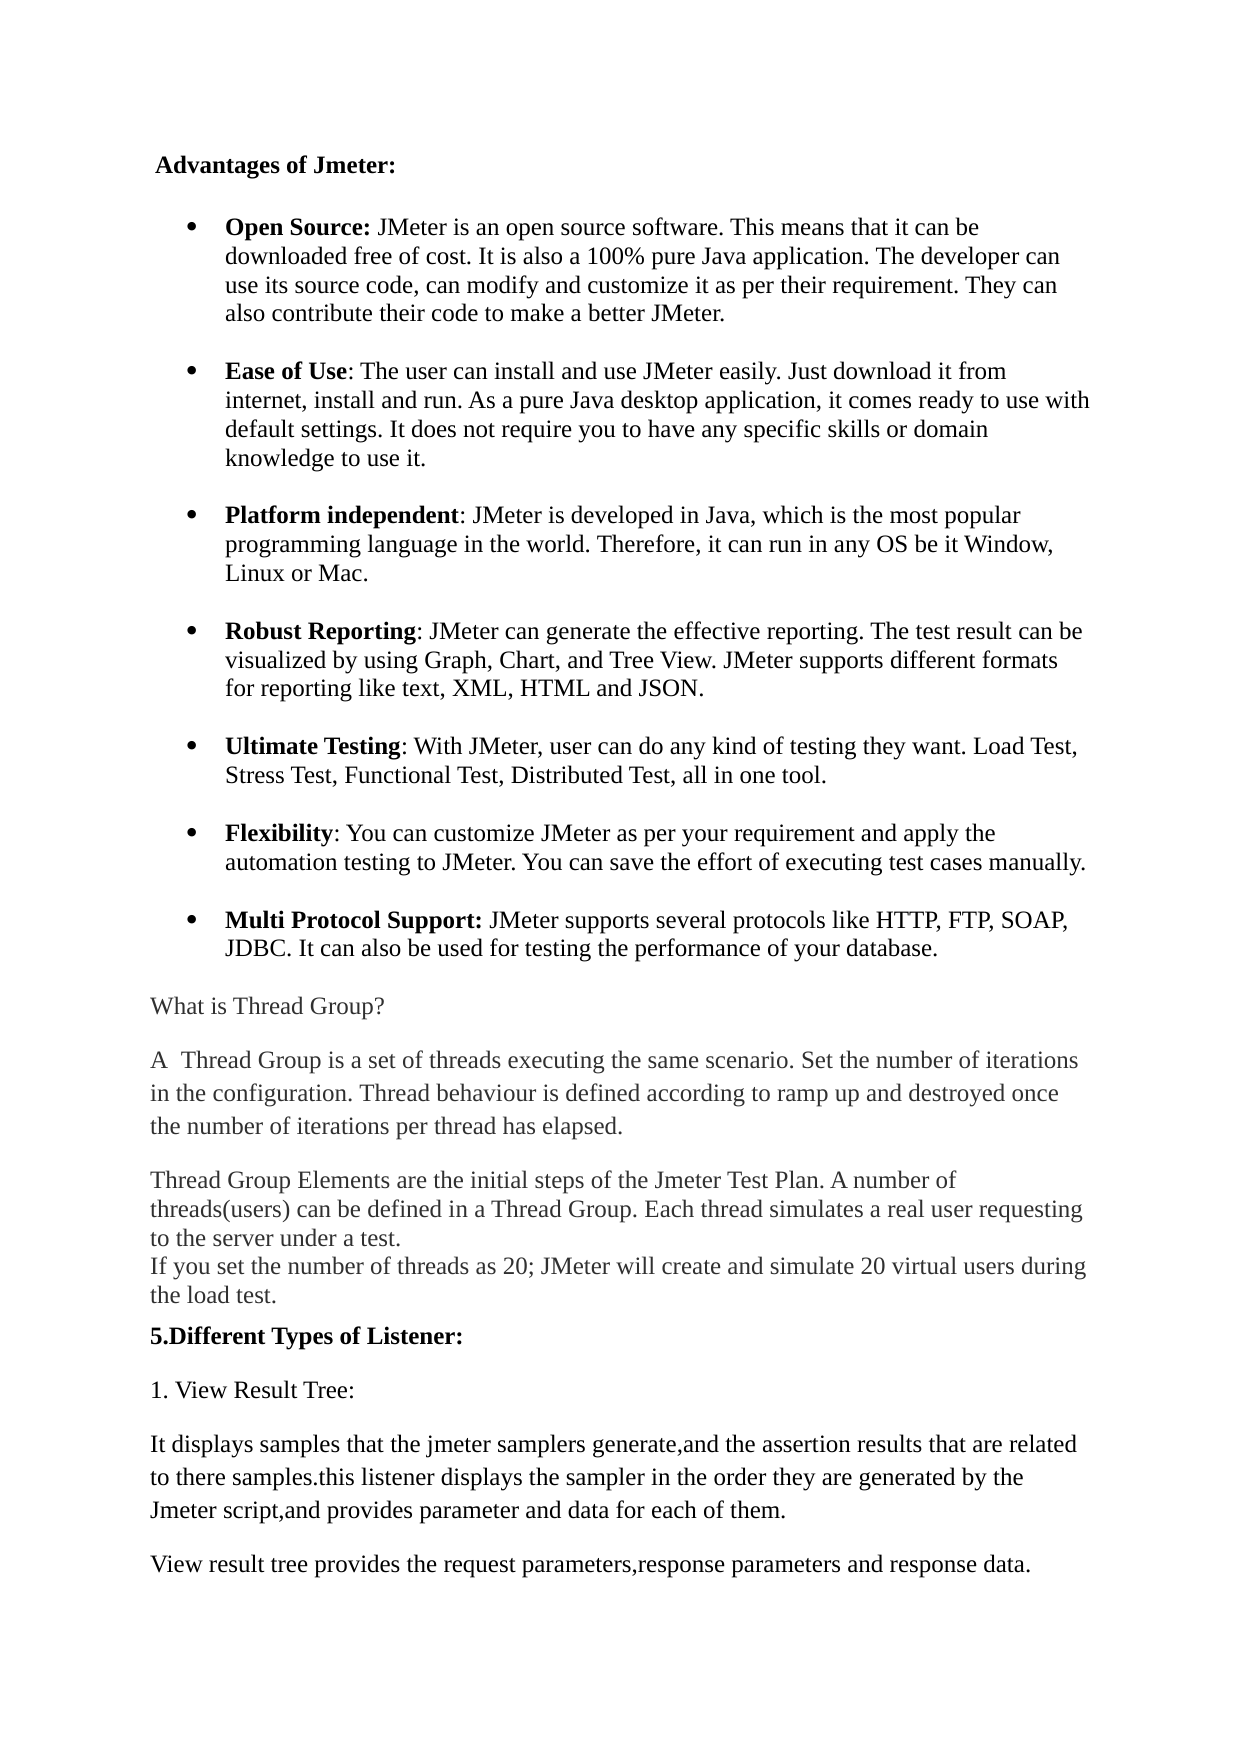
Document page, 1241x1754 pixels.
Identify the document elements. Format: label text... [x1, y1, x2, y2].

text If you set the number of threads as 20; JMeter will create and simulate 20 virtual users during the load test. [150, 1251, 1090, 1309]
list Multi Protocol Support: JMeter supports several protocols like HTTP, FTP, SOAP, JDBC. It can also be used for testing the performance of your database. [187, 905, 1090, 962]
text What is Thread Group? [150, 991, 1090, 1020]
list Robust Reporting: JMeter can generate the effective reporting. The test result can be visualized by using Graph, Chart, and Tree View. JMeter supports different formats for reporting like text, XML, HTML and JSON. [187, 616, 1090, 702]
list Open Source: JMeter is an open source software. This means that it can be downloaded free of cost. It is also a 100% pure Java application. The developer can use its source code, can modify and customize it as per their requirement. They can also contribute their code to make a better JMeter. [187, 212, 1090, 327]
list Platform independent: JMeter is developed in Java, which is the most popular programming language in the world. Therefore, it can run in any OS be it Window, Linux or Mac. [187, 501, 1090, 587]
text Thread Group Elements are the initial steps of the Jmeter Test Plan. A number of threads(users) can be defined in a Thread Group. Each thread simulates a real user requesting to the server under a test. [150, 1165, 1090, 1251]
text It displays samples that the jmeter samplers generate,and the assertion results that are related to there samples.this listener displays the sampler in the order they are generated by the Jmeter script,and provides parameter and data for each of them. [150, 1429, 1090, 1524]
text 5.Different Types of Listener: [150, 1321, 1090, 1350]
list Flexibility: You can customize JMeter as per your requirement and apply the automation testing to JMeter. You can save the effort of executing test cases manually. [187, 818, 1090, 876]
text 1. View Result Tree: [150, 1375, 1090, 1404]
text View result tree provides the request parameters,response parameters and response data. [150, 1549, 1090, 1578]
list Ease of Use: The user can install and use JMeter easily. Just download it from internet, install and run. As a pure Java desktop application, it comes ready to use with default settings. It does not require you to have any specific skills or domain knowledge to use it. [187, 356, 1090, 471]
text Advantages of Jmeter: [150, 150, 1090, 179]
text A Thread Group is a set of threads executing the same scenario. Set the number of iterations in the configuration. Thread behaviour is defined according to ramp up and destroyed once the number of iterations per thread has elapsed. [150, 1045, 1090, 1140]
list Ultimate Testing: With JMeter, user can do any kind of testing they want. Load Test, Stress Test, Functional Test, Distributed Test, all in one tool. [187, 731, 1090, 789]
